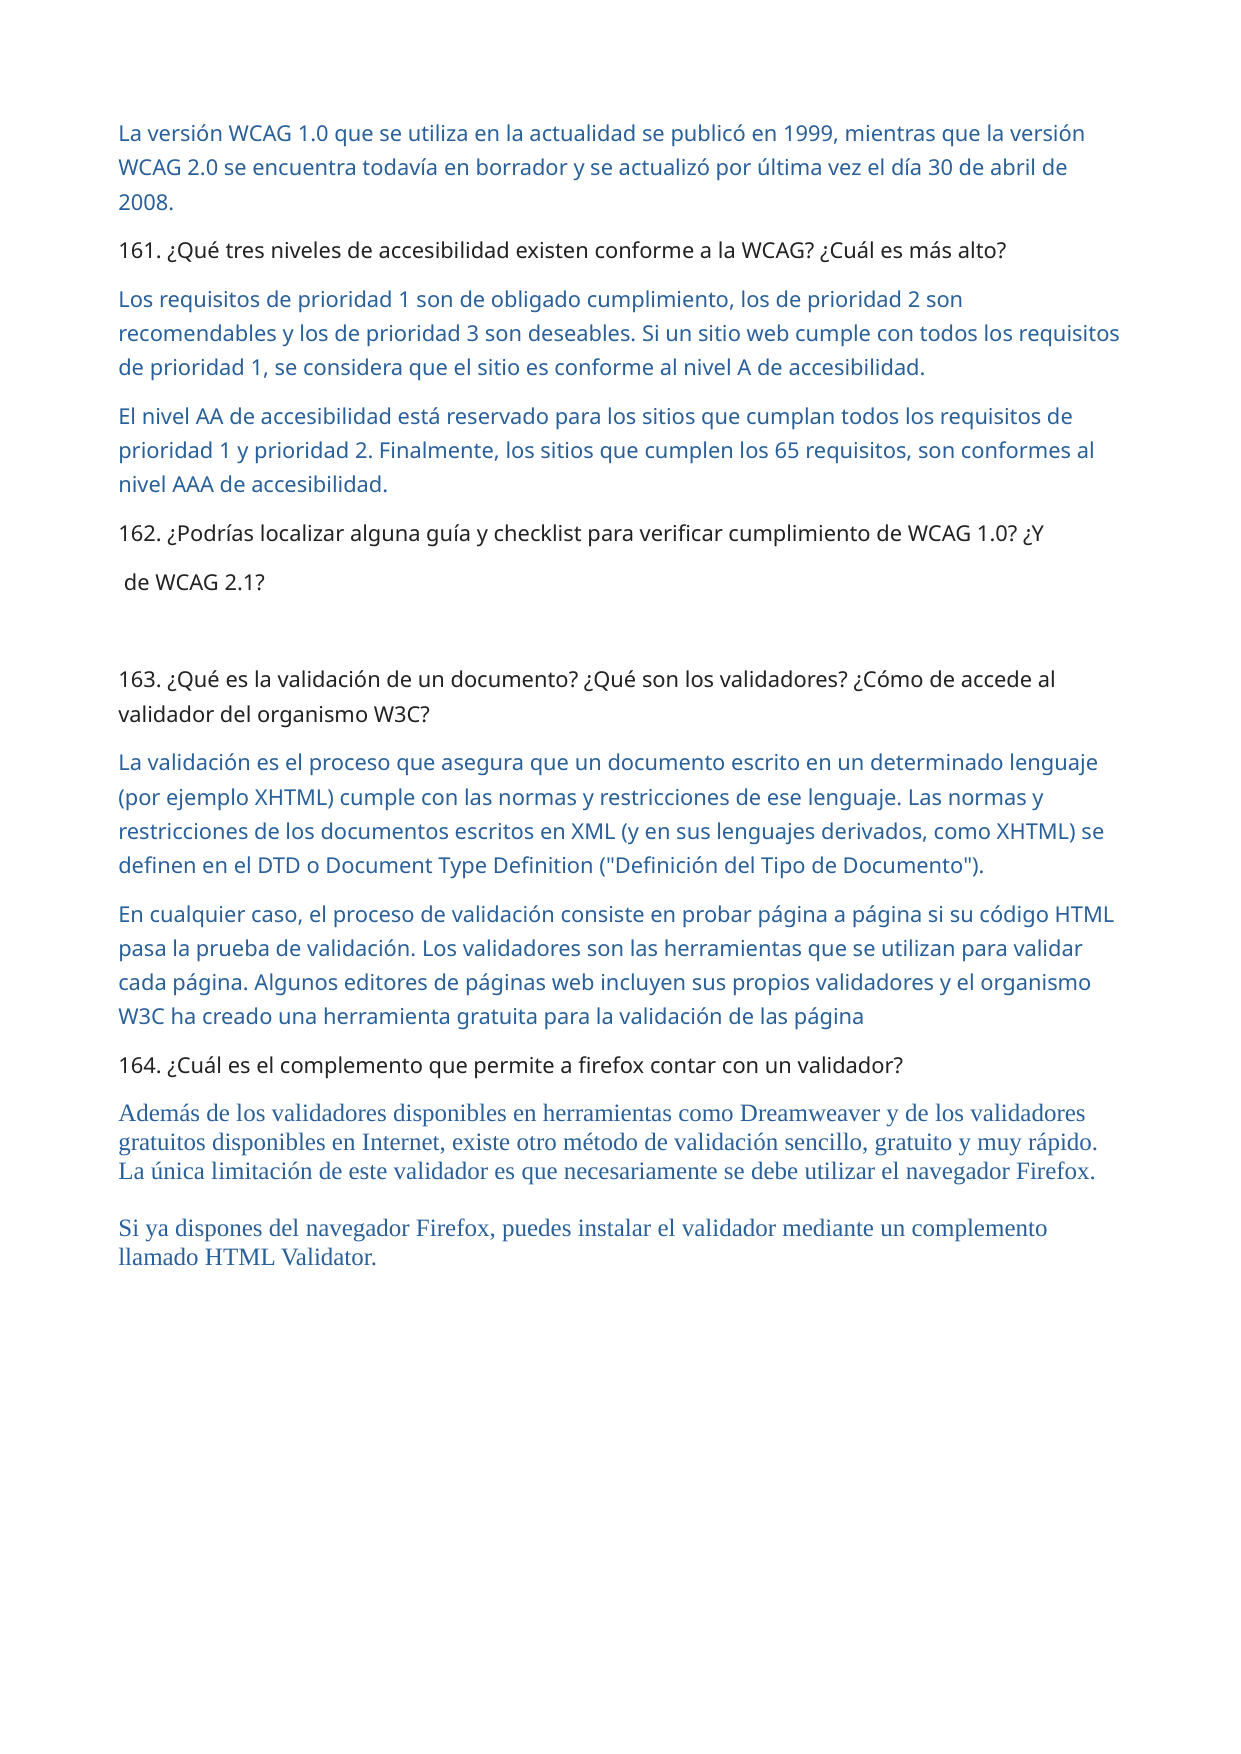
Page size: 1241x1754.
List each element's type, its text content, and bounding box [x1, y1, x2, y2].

text La versión WCAG 1.0 que se utiliza en la actualidad se publicó en 1999, mientras que la versión WCAG 2.0 se encuentra todavía en borrador y se actualizó por última vez el día 30 de abril de 2008. [118, 118, 1122, 216]
text Además de los validadores disponibles en herramientas como Dreamweaver y de los validadores gratuitos disponibles en Internet, existe otro método de validación sencillo, gratuito y muy rápido. La única limitación de este validador es que necesariamente se debe utilizar el navegador Firefox. [118, 1098, 1122, 1185]
text de WCAG 2.1? [118, 567, 1122, 597]
text Si ya dispones del navegador Firefox, puedes instalar el validador mediante un complemento llamado HTML Validator. [118, 1213, 1122, 1271]
text En cualquier caso, el proceso de validación consiste en probar página a página si su código HTML pasa la prueba de validación. Los validadores son las herramientas que se utilizan para validar cada página. Algunos editores de páginas web incluyen sus propios validadores y el organismo W3C ha creado una herramienta gratuita para la validación de las página [118, 898, 1122, 1031]
text El nivel AA de accesibilidad está reservado para los sitios que cumplan todos los requisitos de prioridad 1 y prioridad 2. Finalmente, los sitios que cumplen los 65 requisitos, son conformes al nivel AAA de accesibilidad. [118, 401, 1122, 499]
text 164. ¿Cuál es el complemento que permite a firefox contar con un validador? [118, 1050, 1122, 1079]
text 162. ¿Podrías localizar alguna guía y checklist para verificar cumplimiento de WCAG 1.0? ¿Y [118, 518, 1122, 548]
text La validación es el proceso que asegura que un documento escrito en un determinado lenguaje (por ejemplo XHTML) cumple con las normas y restricciones de ese lenguaje. Las normas y restricciones de los documentos escritos en XML (y en sus lenguajes derivados, como XHTML) se definen en el DTD o Document Type Definition ("Definición del Tipo de Documento"). [118, 747, 1122, 879]
text 163. ¿Qué es la validación de un documento? ¿Qué son los validadores? ¿Cómo de accede al validador del organismo W3C? [118, 664, 1122, 728]
text 161. ¿Qué tres niveles de accesibilidad existen conforme a la WCAG? ¿Cuál es más alto? [118, 235, 1122, 265]
text Los requisitos de prioridad 1 son de obligado cumplimiento, los de prioridad 2 son recomendables y los de prioridad 3 son deseables. Si un sitio web cumple con todos los requisitos de prioridad 1, se considera que el sitio es conforme al nivel A de accesibilidad. [118, 284, 1122, 382]
